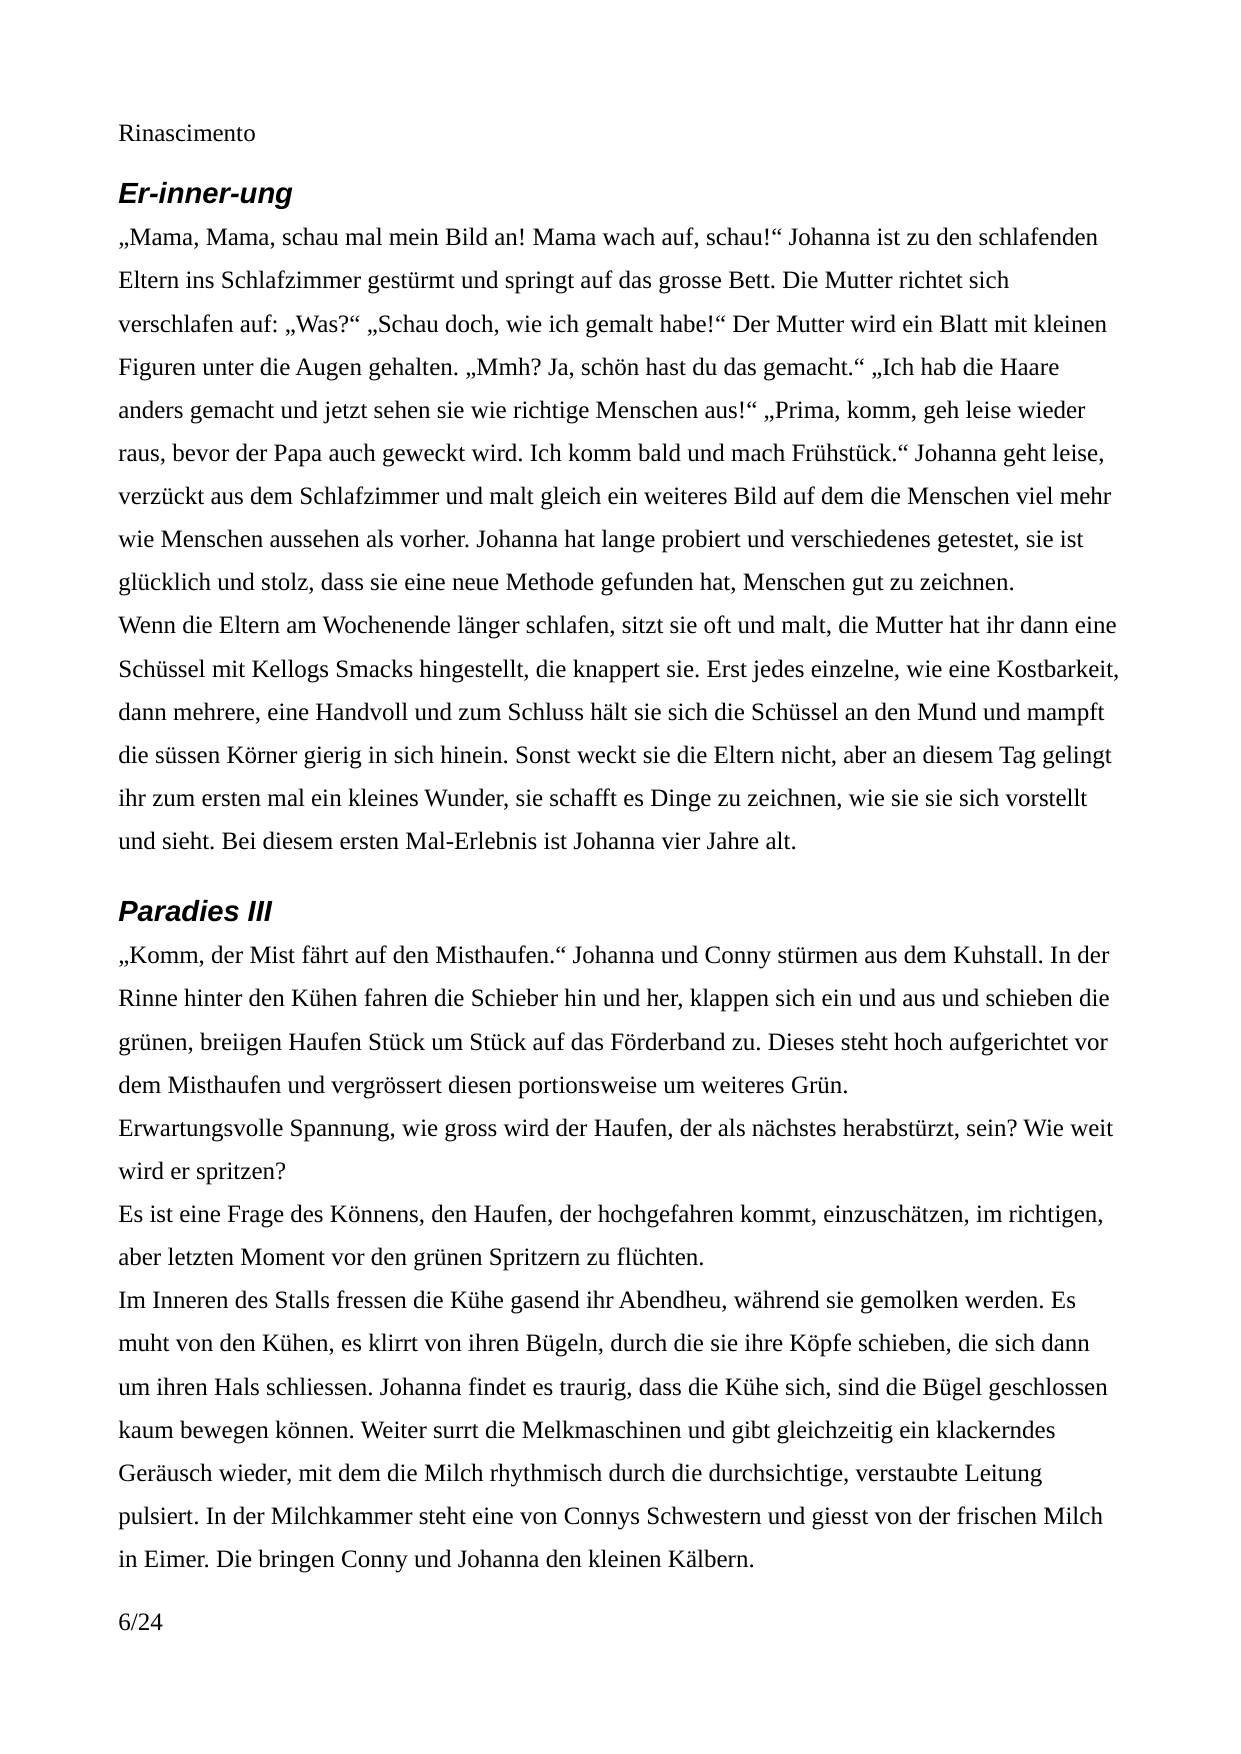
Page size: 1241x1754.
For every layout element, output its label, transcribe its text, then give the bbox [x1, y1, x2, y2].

text Wenn die Eltern am Wochenende länger schlafen, sitzt sie oft und malt, die Mutter hat ihr dann eine Schüssel mit Kellogs Smacks hingestellt, die knappert sie. Erst jedes einzelne, wie eine Kostbarkeit, dann mehrere, eine Handvoll und zum Schluss hält sie sich die Schüssel an den Mund und mampft die süssen Körner gierig in sich hinein. Sonst weckt sie die Eltern nicht, aber an diesem Tag gelingt ihr zum ersten mal ein kleines Wunder, sie schafft es Dinge zu zeichnen, wie sie sie sich vorstellt und sieht. Bei diesem ersten Mal-Erlebnis ist Johanna vier Jahre alt. [118, 611, 1122, 855]
text Es ist eine Frage des Könnens, den Haufen, der hochgefahren kommt, einzuschätzen, im richtigen, aber letzten Moment vor den grünen Spritzern zu flüchten. [118, 1199, 1122, 1271]
subtitle Paradies III [118, 894, 1122, 928]
text Erwartungsvolle Spannung, wie gross wird der Haufen, der als nächstes herabstürzt, sein? Wie weit wird er spritzen? [118, 1113, 1122, 1185]
text „Mama, Mama, schau mal mein Bild an! Mama wach auf, schau!“ Johanna ist zu den schlafenden Eltern ins Schlafzimmer gestürmt und springt auf das grosse Bett. Die Mutter richtet sich verschlafen auf: „Was?“ „Schau doch, wie ich gemalt habe!“ Der Mutter wird ein Blatt mit kleinen Figuren unter die Augen gehalten. „Mmh? Ja, schön hast du das gemacht.“ „Ich hab die Haare anders gemacht und jetzt sehen sie wie richtige Menschen aus!“ „Prima, komm, geh leise wieder raus, bevor der Papa auch geweckt wird. Ich komm bald und mach Frühstück.“ Johanna geht leise, verzückt aus dem Schlafzimmer und malt gleich ein weiteres Bild auf dem die Menschen viel mehr wie Menschen aussehen als vorher. Johanna hat lange probiert und verschiedenes getestet, sie ist glücklich und stolz, dass sie eine neue Methode gefunden hat, Menschen gut zu zeichnen. [118, 222, 1122, 596]
text „Komm, der Mist fährt auf den Misthaufen.“ Johanna und Conny stürmen aus dem Kuhstall. In der Rinne hinter den Kühen fahren die Schieber hin und her, klappen sich ein und aus und schieben die grünen, breiigen Haufen Stück um Stück auf das Förderband zu. Dieses steht hoch aufgerichtet vor dem Misthaufen und vergrössert diesen portionsweise um weiteres Grün. [118, 940, 1122, 1098]
text Im Inneren des Stalls fressen die Kühe gasend ihr Abendheu, während sie gemolken werden. Es muht von den Kühen, es klirrt von ihren Bügeln, durch die sie ihre Köpfe schieben, die sich dann um ihren Hals schliessen. Johanna findet es traurig, dass die Kühe sich, sind die Bügel geschlossen kaum bewegen können. Weiter surrt die Melkmaschinen und gibt gleichzeitig ein klackerndes Geräusch wieder, mit dem die Milch rhythmisch durch die durchsichtige, verstaubte Leitung pulsiert. In der Milchkammer steht eine von Connys Schwestern und giesst von der frischen Milch in Eimer. Die bringen Conny und Johanna den kleinen Kälbern. [118, 1285, 1122, 1573]
subtitle Er-inner-ung [118, 176, 1122, 210]
